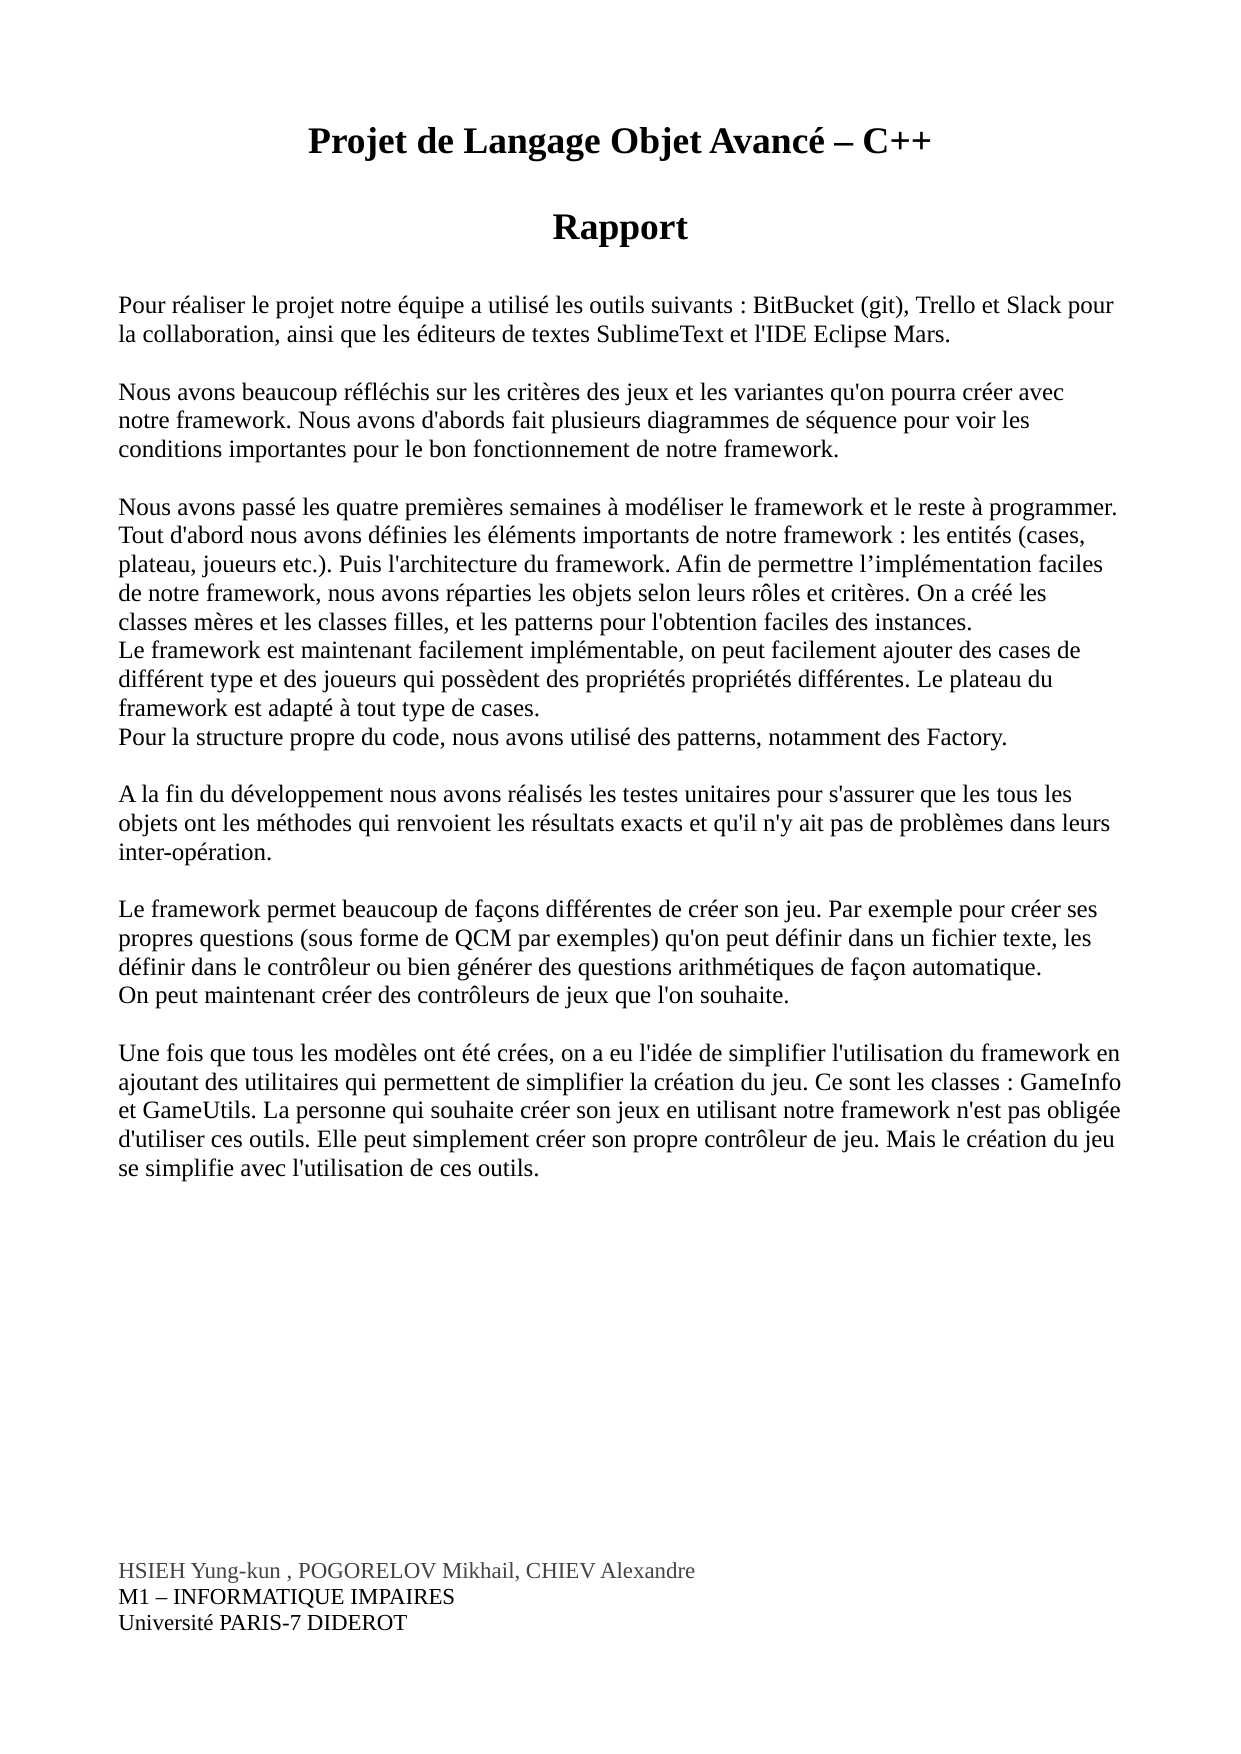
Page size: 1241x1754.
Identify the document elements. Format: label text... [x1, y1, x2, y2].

text Pour réaliser le projet notre équipe a utilisé les outils suivants : BitBucket (git), Trello et Slack pour la collaboration, ainsi que les éditeurs de textes SublimeText et l'IDE Eclipse Mars. [118, 291, 1122, 348]
text Nous avons passé les quatre premières semaines à modéliser le framework et le reste à programmer. [118, 492, 1122, 521]
text Une fois que tous les modèles ont été crées, on a eu l'idée de simplifier l'utilisation du framework en ajoutant des utilitaires qui permettent de simplifier la création du jeu. Ce sont les classes : GameInfo et GameUtils. La personne qui souhaite créer son jeux en utilisant notre framework n'est pas obligée d'utiliser ces outils. Elle peut simplement créer son propre contrôleur de jeu. Mais le création du jeu se simplifie avec l'utilisation de ces outils. [118, 1038, 1122, 1182]
text Tout d'abord nous avons définies les éléments importants de notre framework : les entités (cases, plateau, joueurs etc.). Puis l'architecture du framework. Afin de permettre l’implémentation faciles de notre framework, nous avons réparties les objets selon leurs rôles et critères. On a créé les classes mères et les classes filles, et les patterns pour l'obtention faciles des instances. [118, 521, 1122, 636]
text On peut maintenant créer des contrôleurs de jeux que l'on souhaite. [118, 981, 1122, 1009]
text Rapport [118, 204, 1122, 247]
text Pour la structure propre du code, nous avons utilisé des patterns, notamment des Factory. [118, 722, 1122, 751]
text A la fin du développement nous avons réalisés les testes unitaires pour s'assurer que les tous les objets ont les méthodes qui renvoient les résultats exacts et qu'il n'y ait pas de problèmes dans leurs inter-opération. [118, 779, 1122, 866]
text Nous avons beaucoup réfléchis sur les critères des jeux et les variantes qu'on pourra créer avec notre framework. Nous avons d'abords fait plusieurs diagrammes de séquence pour voir les conditions importantes pour le bon fonctionnement de notre framework. [118, 377, 1122, 463]
text Projet de Langage Objet Avancé – C++ [118, 118, 1122, 161]
text Le framework permet beaucoup de façons différentes de créer son jeu. Par exemple pour créer ses propres questions (sous forme de QCM par exemples) qu'on peut définir dans un fichier texte, les définir dans le contrôleur ou bien générer des questions arithmétiques de façon automatique. [118, 894, 1122, 981]
text Le framework est maintenant facilement implémentable, on peut facilement ajouter des cases de différent type et des joueurs qui possèdent des propriétés propriétés différentes. Le plateau du framework est adapté à tout type de cases. [118, 636, 1122, 722]
